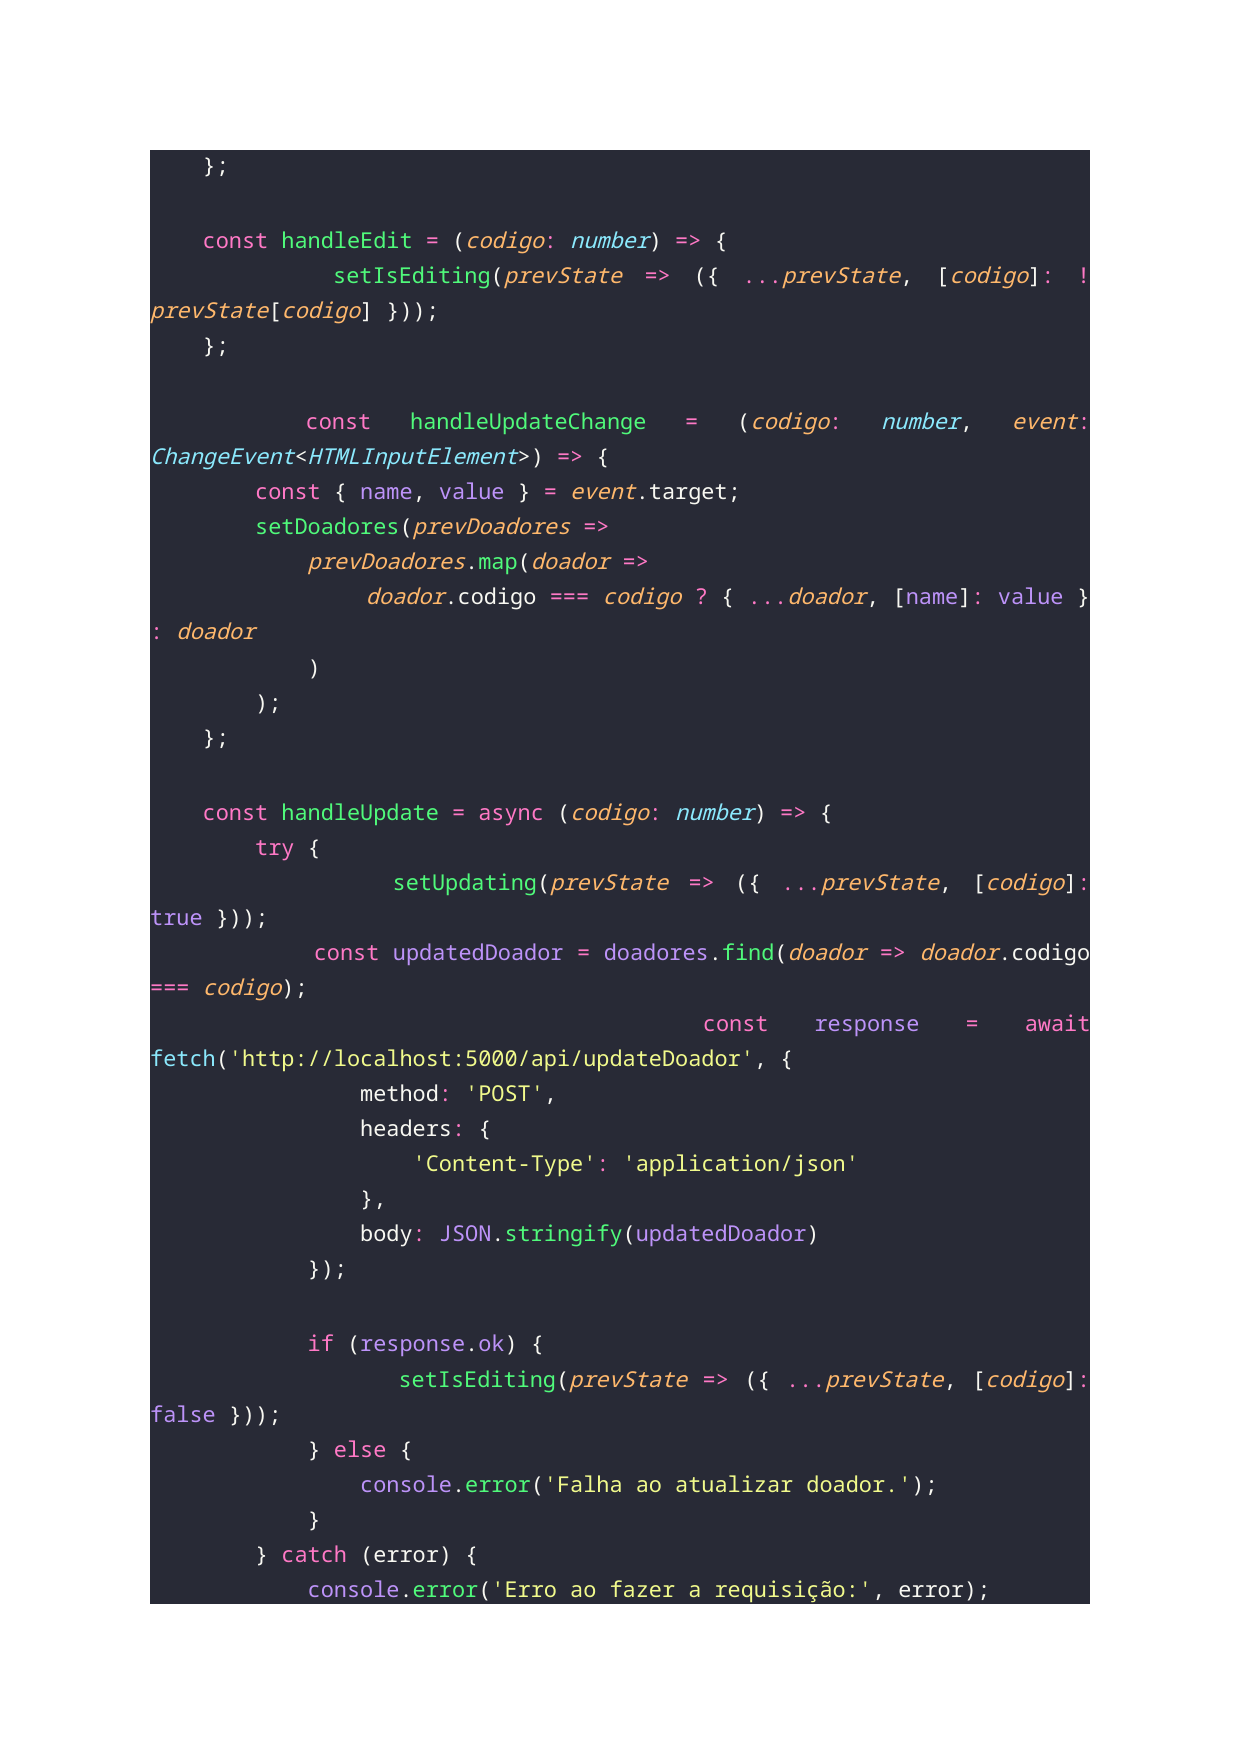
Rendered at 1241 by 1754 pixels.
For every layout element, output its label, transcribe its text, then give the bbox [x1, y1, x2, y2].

text ) [150, 651, 1090, 681]
text prevDoadores.map(doador => [150, 546, 1090, 576]
text console.error('Falha ao atualizar doador.'); [150, 1469, 1090, 1499]
text const handleEdit = (codigo: number) => { [150, 225, 1090, 255]
text setIsEditing(prevState => ({ ...prevState, [codigo]: false })); [150, 1363, 1090, 1428]
text 'Content-Type': 'application/json' [150, 1148, 1090, 1178]
text }; [150, 331, 1090, 360]
text const handleUpdateChange = (codigo: number, event: ChangeEvent<HTMLInputElement>) => { [150, 406, 1090, 471]
text try { [150, 832, 1090, 862]
text method: 'POST', [150, 1078, 1090, 1107]
text if (response.ok) { [150, 1328, 1090, 1358]
text setUpdating(prevState => ({ ...prevState, [codigo]: true })); [150, 867, 1090, 932]
text } catch (error) { [150, 1539, 1090, 1569]
text } else { [150, 1434, 1090, 1463]
text headers: { [150, 1113, 1090, 1143]
text setIsEditing(prevState => ({ ...prevState, [codigo]: !prevState[codigo] })); [150, 260, 1090, 325]
text ); [150, 687, 1090, 716]
text const handleUpdate = async (codigo: number) => { [150, 797, 1090, 827]
text }; [150, 150, 1090, 180]
text const { name, value } = event.target; [150, 476, 1090, 506]
text setDoadores(prevDoadores => [150, 511, 1090, 541]
text const updatedDoador = doadores.find(doador => doador.codigo === codigo); [150, 937, 1090, 1002]
text console.error('Erro ao fazer a requisição:', error); [150, 1574, 1090, 1604]
text body: JSON.stringify(updatedDoador) [150, 1218, 1090, 1248]
text } [150, 1504, 1090, 1534]
text }, [150, 1183, 1090, 1213]
text }); [150, 1253, 1090, 1283]
text const response = await fetch('http://localhost:5000/api/updateDoador', { [150, 1007, 1090, 1072]
text }; [150, 722, 1090, 751]
text doador.codigo === codigo ? { ...doador, [name]: value } : doador [150, 581, 1090, 646]
